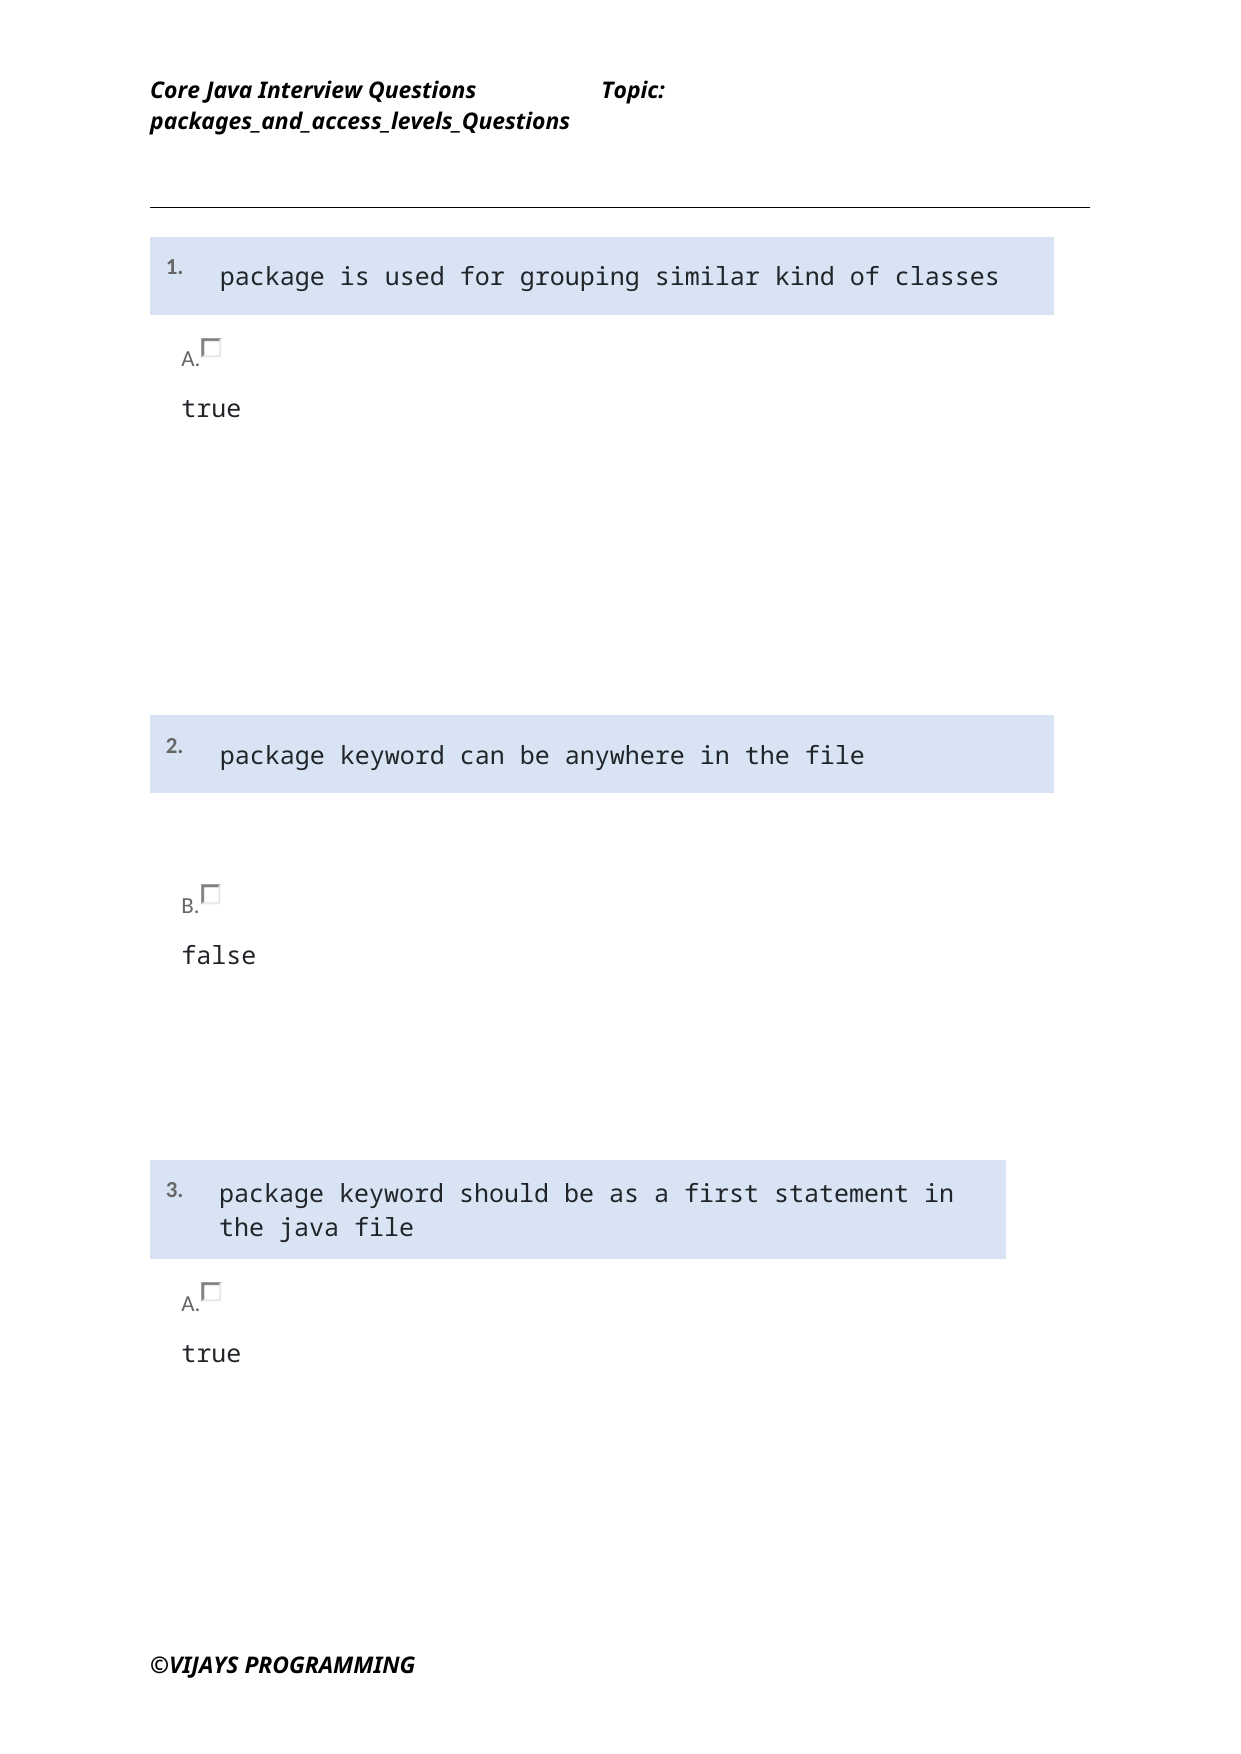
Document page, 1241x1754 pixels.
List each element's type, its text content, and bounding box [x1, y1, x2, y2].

table_cell 2. [150, 715, 204, 793]
table_header [1054, 237, 1090, 315]
subtitle Questions [150, 150, 1090, 207]
table_header A. true [181, 330, 250, 527]
table_cell [1054, 715, 1090, 793]
table_cell [150, 793, 1090, 1090]
table_cell package keyword can be anywhere in the file [204, 715, 1054, 793]
table_cell [150, 1259, 1090, 1556]
table_header [1057, 1160, 1090, 1259]
table_header package keyword should be as a first statement in the java file [203, 1160, 1006, 1259]
table_header [1006, 1160, 1057, 1259]
table_header [181, 809, 250, 877]
table_header 1. [150, 237, 204, 315]
table_header B. false [181, 877, 264, 1074]
table_header [181, 1472, 264, 1540]
table_header package is used for grouping similar kind of classes [204, 237, 1054, 315]
table_header 3. [150, 1160, 203, 1259]
table_header [181, 527, 264, 629]
table_cell [150, 1090, 1090, 1160]
table_cell [150, 315, 1090, 645]
table_cell [150, 645, 1090, 715]
table_header A. true [181, 1275, 250, 1472]
